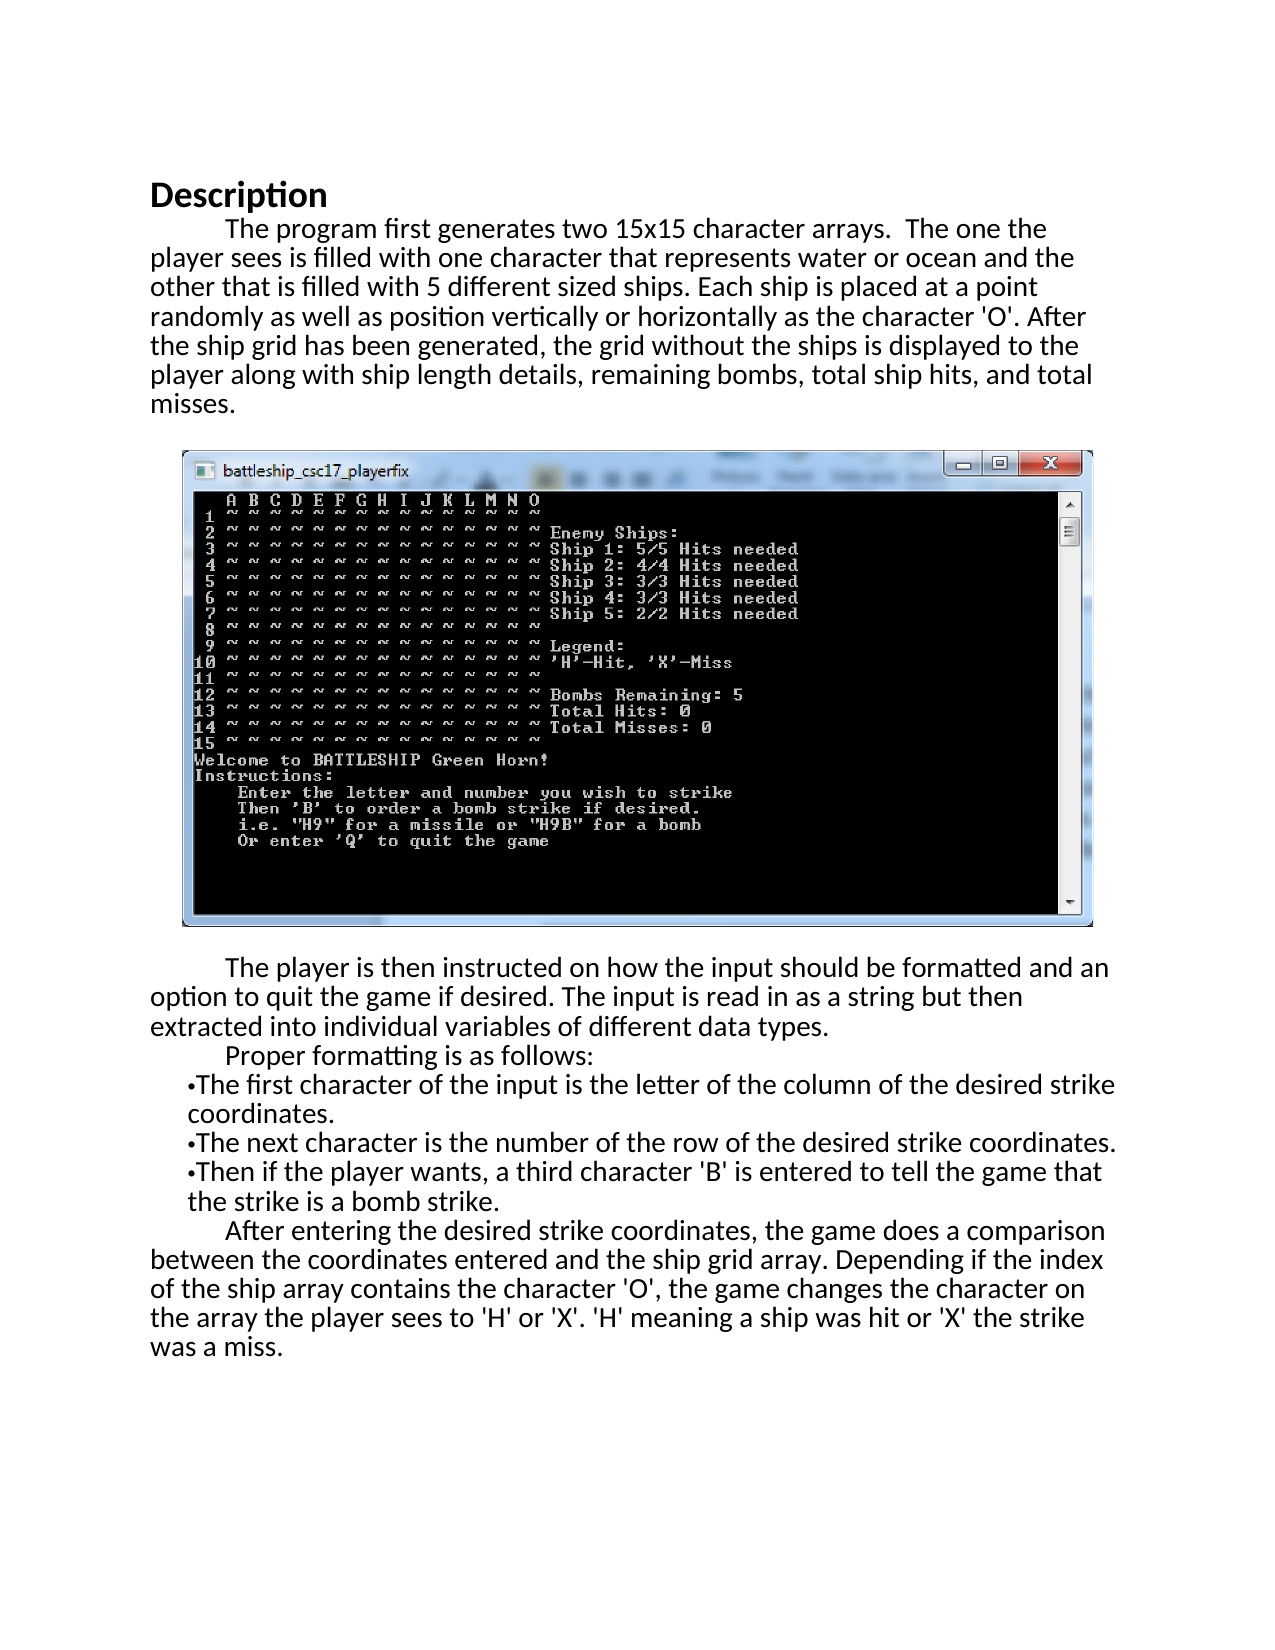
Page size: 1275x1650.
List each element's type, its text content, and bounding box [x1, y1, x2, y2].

text The program first generates two 15x15 character arrays. The one the player sees is filled with one character that represents water or ocean and the other that is filled with 5 different sized ships. Each ship is placed at a point randomly as well as position vertically or horizontally as the character 'O'. After the ship grid has been generated, the grid without the ships is displayed to the player along with ship length details, remaining bombs, total ship hits, and total misses. [150, 217, 1125, 421]
text Description [150, 179, 1125, 217]
list The first character of the input is the letter of the column of the desired strike coordinates. [150, 1072, 1125, 1131]
text The player is then instructed on how the input should be formatted and an option to quit the game if desired. The input is read in as a string but then extracted into individual variables of different data types. [150, 956, 1125, 1043]
picture [182, 450, 1094, 927]
text After entering the desired strike coordinates, the game does a comparison between the coordinates entered and the ship grid array. Depending if the index of the ship array contains the character 'O', the game changes the character on the array the player sees to 'H' or 'X'. 'H' meaning a ship was hit or 'X' the strike was a miss. [150, 1218, 1125, 1364]
list The next character is the number of the row of the desired strike coordinates. [150, 1131, 1125, 1160]
text Proper formatting is as follows: [150, 1043, 1125, 1072]
list Then if the player wants, a third character 'B' is entered to tell the game that the strike is a bomb strike. [150, 1160, 1125, 1218]
